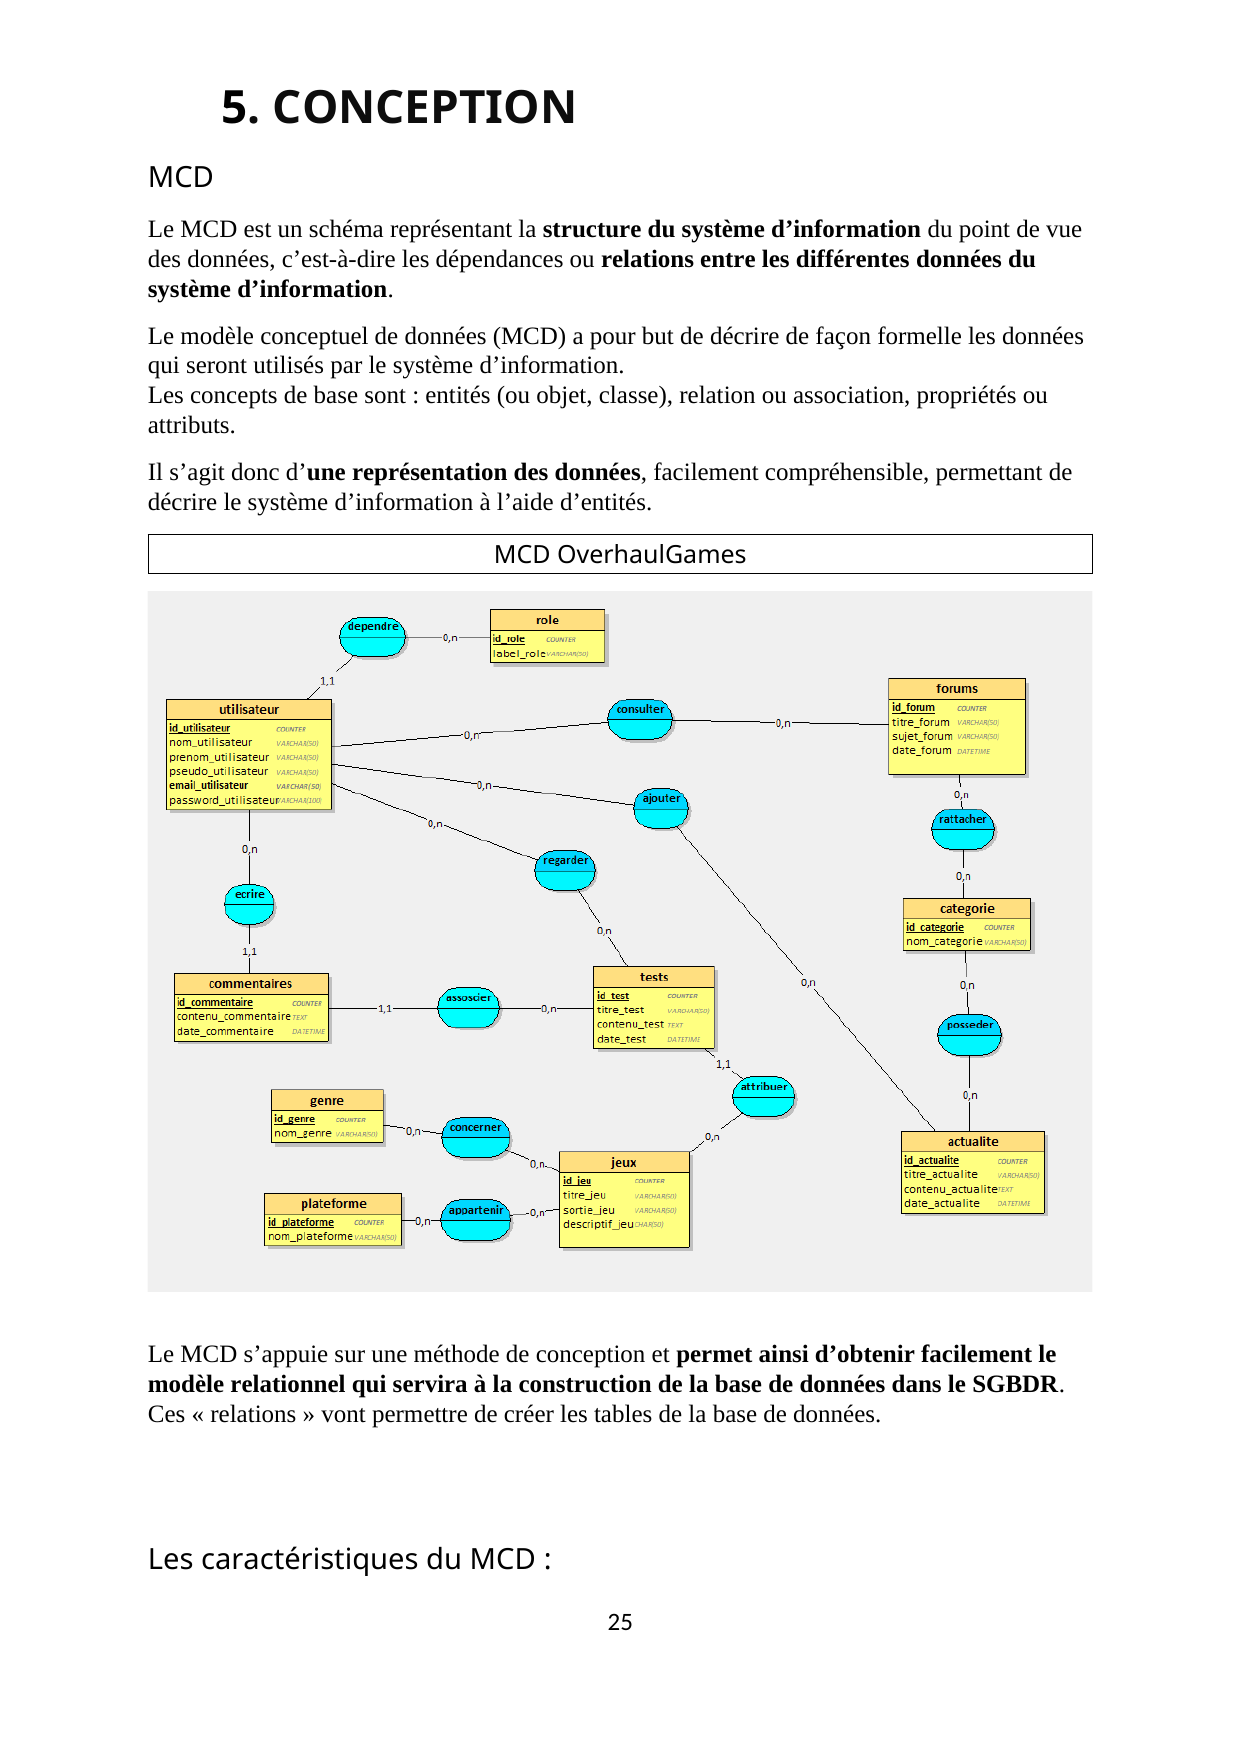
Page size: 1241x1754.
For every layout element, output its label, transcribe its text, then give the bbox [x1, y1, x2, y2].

text MCD OverhaulGames [149, 535, 1092, 573]
text Le modèle conceptuel de données (MCD) a pour but de décrire de façon formelle les données qui seront utilisés par le système d’information. Les concepts de base sont : entités (ou objet, classe), relation ou association, propriétés ou attributs. [148, 321, 1093, 439]
text Il s’agit donc d’une représentation des données, facilement compréhensible, permettant de décrire le système d’information à l’aide d’entités. [148, 457, 1093, 516]
text Le MCD est un schéma représentant la structure du système d’information du point de vue des données, c’est-à-dire les dépendances ou relations entre les différentes données du système d’information. [148, 214, 1093, 303]
text MCD [148, 156, 1093, 196]
text 5. CONCEPTION [221, 75, 1093, 137]
text Les caractéristiques du MCD : [148, 1538, 1093, 1578]
text Le MCD s’appuie sur une méthode de conception et permet ainsi d’obtenir facilement le modèle relationnel qui servira à la construction de la base de données dans le SGBDR. Ces « relations » vont permettre de créer les tables de la base de données. [148, 1339, 1093, 1427]
